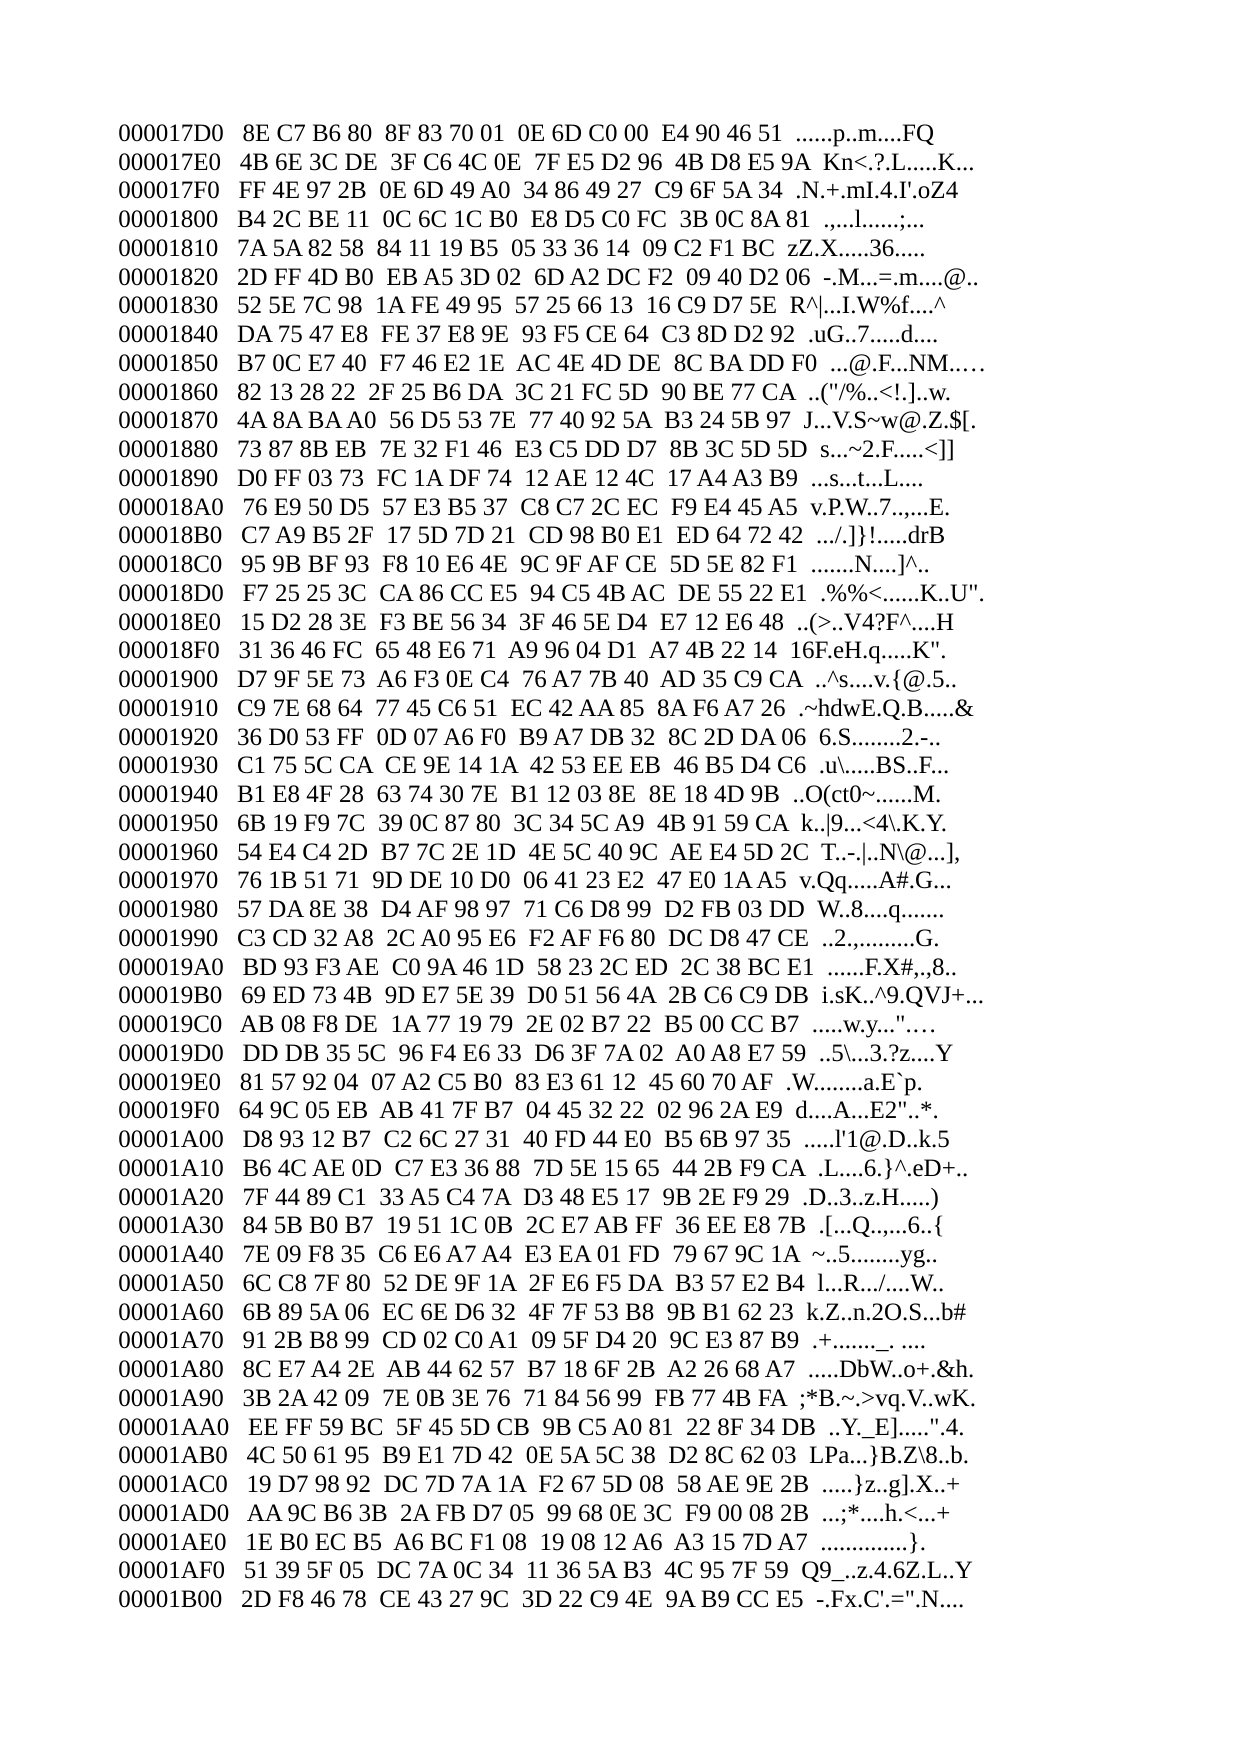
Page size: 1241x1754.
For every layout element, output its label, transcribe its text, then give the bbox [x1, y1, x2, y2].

text 00001A80 8C E7 A4 2E AB 44 62 57 B7 18 6F 2B A2 26 68 A7 .....DbW..o+.&h. [118, 1354, 1122, 1383]
text 000018F0 31 36 46 FC 65 48 E6 71 A9 96 04 D1 A7 4B 22 14 16F.eH.q.....K". [118, 636, 1122, 664]
text 000018C0 95 9B BF 93 F8 10 E6 4E 9C 9F AF CE 5D 5E 82 F1 .......N....]^.. [118, 549, 1122, 578]
text 000019A0 BD 93 F3 AE C0 9A 46 1D 58 23 2C ED 2C 38 BC E1 ......F.X#,.,8.. [118, 952, 1122, 981]
text 000019C0 AB 08 F8 DE 1A 77 19 79 2E 02 B7 22 B5 00 CC B7 .....w.y...".… [118, 1009, 1122, 1038]
text 00001A90 3B 2A 42 09 7E 0B 3E 76 71 84 56 99 FB 77 4B FA ;*B.~.>vq.V..wK. [118, 1383, 1122, 1412]
text 00001AC0 19 D7 98 92 DC 7D 7A 1A F2 67 5D 08 58 AE 9E 2B .....}z..g].X..+ [118, 1469, 1122, 1498]
text 00001950 6B 19 F9 7C 39 0C 87 80 3C 34 5C A9 4B 91 59 CA k..|9...<4\.K.Y. [118, 808, 1122, 837]
text 00001820 2D FF 4D B0 EB A5 3D 02 6D A2 DC F2 09 40 D2 06 -.M...=.m....@.. [118, 262, 1122, 291]
text 00001990 C3 CD 32 A8 2C A0 95 E6 F2 AF F6 80 DC D8 47 CE ..2.,.........G. [118, 923, 1122, 952]
text 00001830 52 5E 7C 98 1A FE 49 95 57 25 66 13 16 C9 D7 5E R^|...I.W%f....^ [118, 291, 1122, 319]
text 00001A00 D8 93 12 B7 C2 6C 27 31 40 FD 44 E0 B5 6B 97 35 .....l'1@.D..k.5 [118, 1124, 1122, 1153]
text 00001840 DA 75 47 E8 FE 37 E8 9E 93 F5 CE 64 C3 8D D2 92 .uG..7.....d.... [118, 319, 1122, 348]
text 00001800 B4 2C BE 11 0C 6C 1C B0 E8 D5 C0 FC 3B 0C 8A 81 .,...l......;... [118, 204, 1122, 233]
text 00001930 C1 75 5C CA CE 9E 14 1A 42 53 EE EB 46 B5 D4 C6 .u\.....BS..F... [118, 751, 1122, 779]
text 000018E0 15 D2 28 3E F3 BE 56 34 3F 46 5E D4 E7 12 E6 48 ..(>..V4?F^....H [118, 607, 1122, 636]
text 00001B00 2D F8 46 78 CE 43 27 9C 3D 22 C9 4E 9A B9 CC E5 -.Fx.C'.=".N.... [118, 1584, 1122, 1613]
text 00001A40 7E 09 F8 35 C6 E6 A7 A4 E3 EA 01 FD 79 67 9C 1A ~..5........yg.. [118, 1239, 1122, 1268]
text 000019D0 DD DB 35 5C 96 F4 E6 33 D6 3F 7A 02 A0 A8 E7 59 ..5\...3.?z....Y [118, 1038, 1122, 1067]
text 00001900 D7 9F 5E 73 A6 F3 0E C4 76 A7 7B 40 AD 35 C9 CA ..^s....v.{@.5.. [118, 664, 1122, 693]
text 000019E0 81 57 92 04 07 A2 C5 B0 83 E3 61 12 45 60 70 AF .W........a.E`p. [118, 1067, 1122, 1096]
text 00001920 36 D0 53 FF 0D 07 A6 F0 B9 A7 DB 32 8C 2D DA 06 6.S........2.-.. [118, 722, 1122, 751]
text 000017D0 8E C7 B6 80 8F 83 70 01 0E 6D C0 00 E4 90 46 51 ......p..m....FQ [118, 118, 1122, 147]
text 00001A50 6C C8 7F 80 52 DE 9F 1A 2F E6 F5 DA B3 57 E2 B4 l...R.../....W.. [118, 1268, 1122, 1297]
text 00001A20 7F 44 89 C1 33 A5 C4 7A D3 48 E5 17 9B 2E F9 29 .D..3..z.H.....) [118, 1182, 1122, 1211]
text 000019B0 69 ED 73 4B 9D E7 5E 39 D0 51 56 4A 2B C6 C9 DB i.sK..^9.QVJ+... [118, 981, 1122, 1009]
text 00001A10 B6 4C AE 0D C7 E3 36 88 7D 5E 15 65 44 2B F9 CA .L....6.}^.eD+.. [118, 1153, 1122, 1182]
text 00001910 C9 7E 68 64 77 45 C6 51 EC 42 AA 85 8A F6 A7 26 .~hdwE.Q.B.....& [118, 693, 1122, 722]
text 00001960 54 E4 C4 2D B7 7C 2E 1D 4E 5C 40 9C AE E4 5D 2C T..-.|..N\@...], [118, 837, 1122, 866]
text 00001A30 84 5B B0 B7 19 51 1C 0B 2C E7 AB FF 36 EE E8 7B .[...Q..,...6..{ [118, 1211, 1122, 1239]
text 000017F0 FF 4E 97 2B 0E 6D 49 A0 34 86 49 27 C9 6F 5A 34 .N.+.mI.4.I'.oZ4 [118, 176, 1122, 204]
text 00001860 82 13 28 22 2F 25 B6 DA 3C 21 FC 5D 90 BE 77 CA ..("/%..<!.]..w. [118, 377, 1122, 406]
text 00001880 73 87 8B EB 7E 32 F1 46 E3 C5 DD D7 8B 3C 5D 5D s...~2.F.....<]] [118, 434, 1122, 463]
text 00001940 B1 E8 4F 28 63 74 30 7E B1 12 03 8E 8E 18 4D 9B ..O(ct0~......M. [118, 779, 1122, 808]
text 00001AA0 EE FF 59 BC 5F 45 5D CB 9B C5 A0 81 22 8F 34 DB ..Y._E].....".4. [118, 1412, 1122, 1441]
text 00001850 B7 0C E7 40 F7 46 E2 1E AC 4E 4D DE 8C BA DD F0 ...@.F...NM..… [118, 348, 1122, 377]
text 000018B0 C7 A9 B5 2F 17 5D 7D 21 CD 98 B0 E1 ED 64 72 42 .../.]}!.....drB [118, 521, 1122, 549]
text 00001870 4A 8A BA A0 56 D5 53 7E 77 40 92 5A B3 24 5B 97 J...V.S~w@.Z.$[. [118, 406, 1122, 434]
text 00001810 7A 5A 82 58 84 11 19 B5 05 33 36 14 09 C2 F1 BC zZ.X.....36..... [118, 233, 1122, 262]
text 000018D0 F7 25 25 3C CA 86 CC E5 94 C5 4B AC DE 55 22 E1 .%%<......K..U". [118, 578, 1122, 607]
text 000017E0 4B 6E 3C DE 3F C6 4C 0E 7F E5 D2 96 4B D8 E5 9A Kn<.?.L.....K... [118, 147, 1122, 176]
text 00001AD0 AA 9C B6 3B 2A FB D7 05 99 68 0E 3C F9 00 08 2B ...;*....h.<...+ [118, 1498, 1122, 1527]
text 00001A60 6B 89 5A 06 EC 6E D6 32 4F 7F 53 B8 9B B1 62 23 k.Z..n.2O.S...b# [118, 1297, 1122, 1326]
text 00001AB0 4C 50 61 95 B9 E1 7D 42 0E 5A 5C 38 D2 8C 62 03 LPa...}B.Z\8..b. [118, 1441, 1122, 1469]
text 00001A70 91 2B B8 99 CD 02 C0 A1 09 5F D4 20 9C E3 87 B9 .+......._. .... [118, 1326, 1122, 1354]
text 00001890 D0 FF 03 73 FC 1A DF 74 12 AE 12 4C 17 A4 A3 B9 ...s...t...L.... [118, 463, 1122, 492]
text 000018A0 76 E9 50 D5 57 E3 B5 37 C8 C7 2C EC F9 E4 45 A5 v.P.W..7..,...E. [118, 492, 1122, 521]
text 00001970 76 1B 51 71 9D DE 10 D0 06 41 23 E2 47 E0 1A A5 v.Qq.....A#.G... [118, 866, 1122, 894]
text 000019F0 64 9C 05 EB AB 41 7F B7 04 45 32 22 02 96 2A E9 d....A...E2"..*. [118, 1096, 1122, 1124]
text 00001980 57 DA 8E 38 D4 AF 98 97 71 C6 D8 99 D2 FB 03 DD W..8....q....... [118, 894, 1122, 923]
text 00001AF0 51 39 5F 05 DC 7A 0C 34 11 36 5A B3 4C 95 7F 59 Q9_..z.4.6Z.L..Y [118, 1556, 1122, 1584]
text 00001AE0 1E B0 EC B5 A6 BC F1 08 19 08 12 A6 A3 15 7D A7 ..............}. [118, 1527, 1122, 1556]
